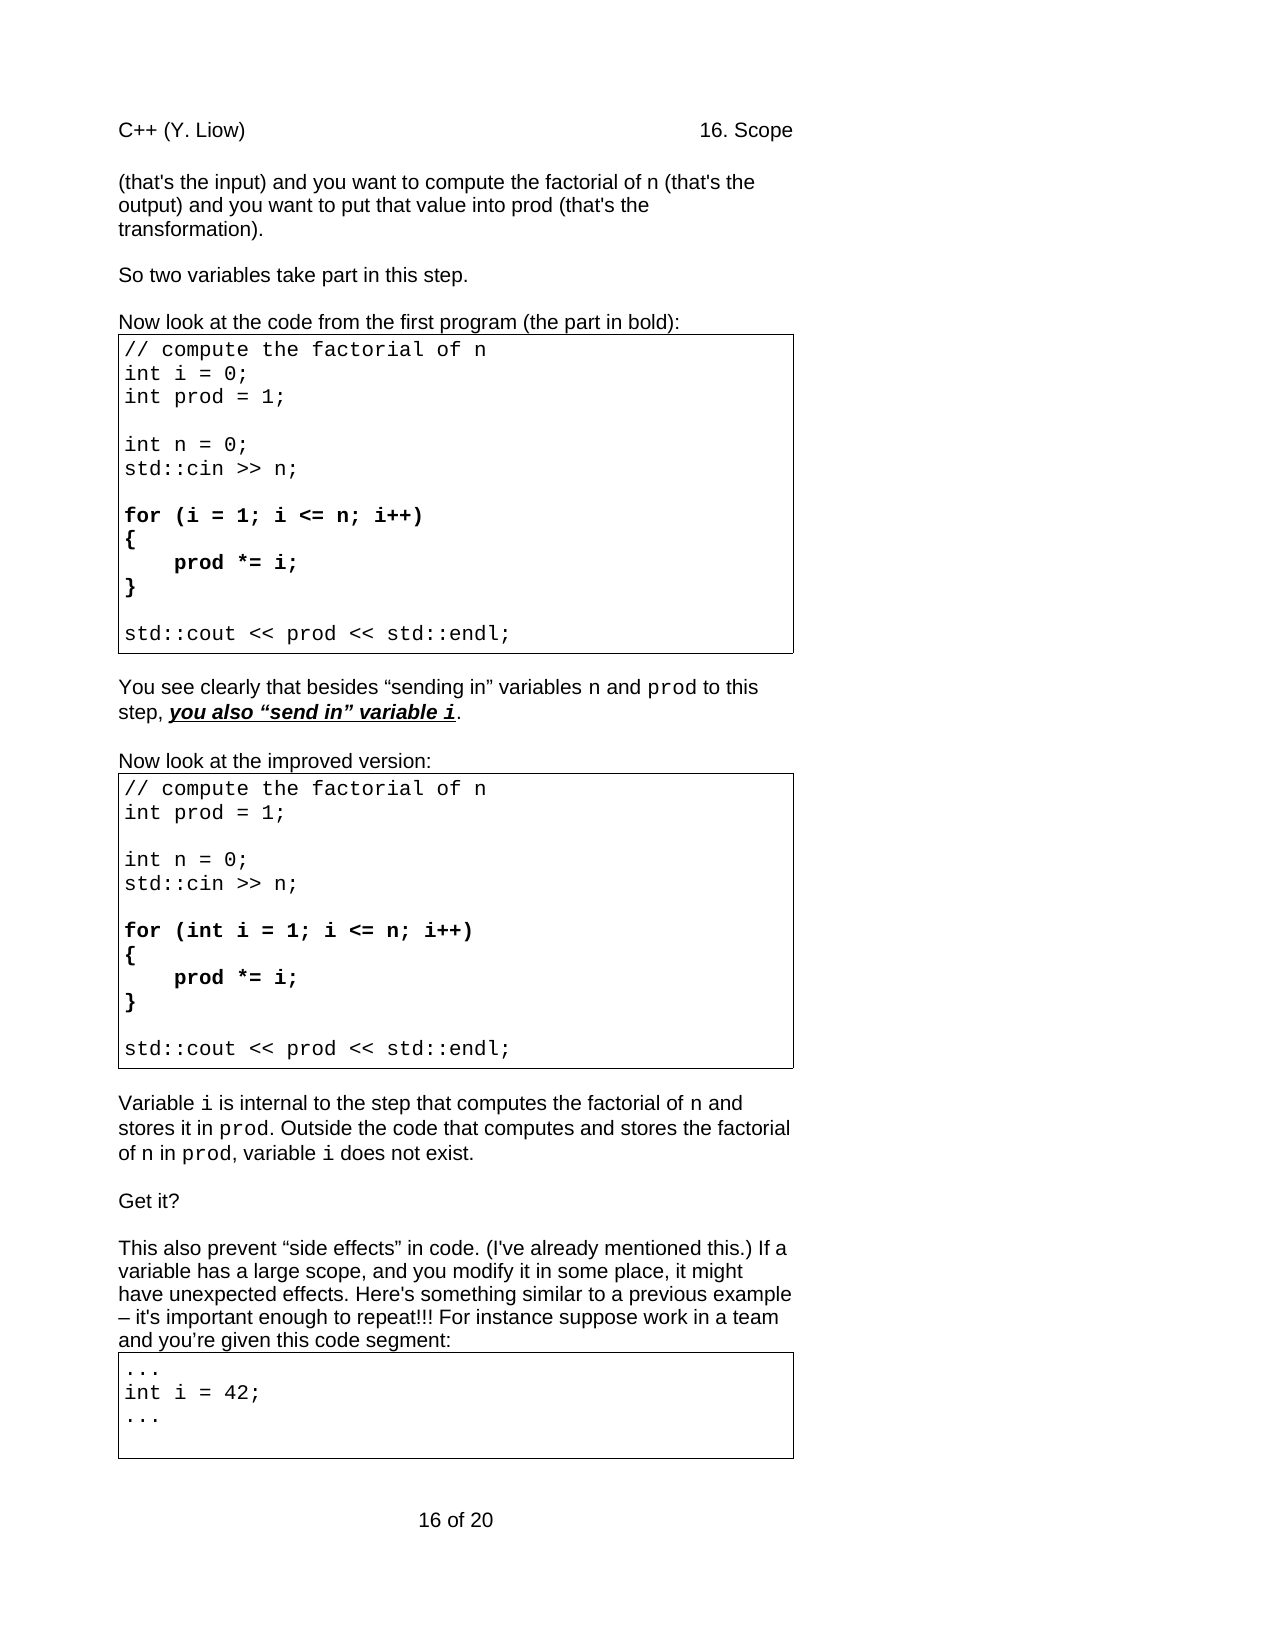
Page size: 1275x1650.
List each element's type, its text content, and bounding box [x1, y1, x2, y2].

text This also prevent “side effects” in code. (I've already mentioned this.) If a variable has a large scope, and you modify it in some place, it might have unexpected effects. Here's something similar to a previous example – it's important enough to repeat!!! For instance suppose work in a team and you’re given this code segment: [118, 1236, 793, 1352]
table_header // compute the factorial of n int prod = 1; int n = 0; std::cin >> n; for (int i = 1; i <= n; i++) { prod *= i; } std::cout << prod << std::endl; [119, 774, 793, 1068]
text (that's the input) and you want to compute the factorial of n (that's the output) and you want to put that value into prod (that's the transformation). [118, 171, 793, 241]
text You see clearly that besides “sending in” variables n and prod to this step, you also “send in” variable i. [118, 676, 793, 726]
text Now look at the code from the first program (the part in bold): [118, 310, 793, 333]
text Variable i is internal to the step that computes the factorial of n and stores it in prod. Outside the code that computes and stores the factorial of n in prod, variable i does not exist. [118, 1091, 793, 1166]
text So two variables take part in this step. [118, 264, 793, 287]
table_header // compute the factorial of n int i = 0; int prod = 1; int n = 0; std::cin >> n; for (i = 1; i <= n; i++) { prod *= i; } std::cout << prod << std::endl; [119, 335, 793, 652]
text Now look at the improved version: [118, 749, 793, 772]
table_header ... int i = 42; ... [119, 1353, 793, 1458]
text Get it? [118, 1189, 793, 1213]
